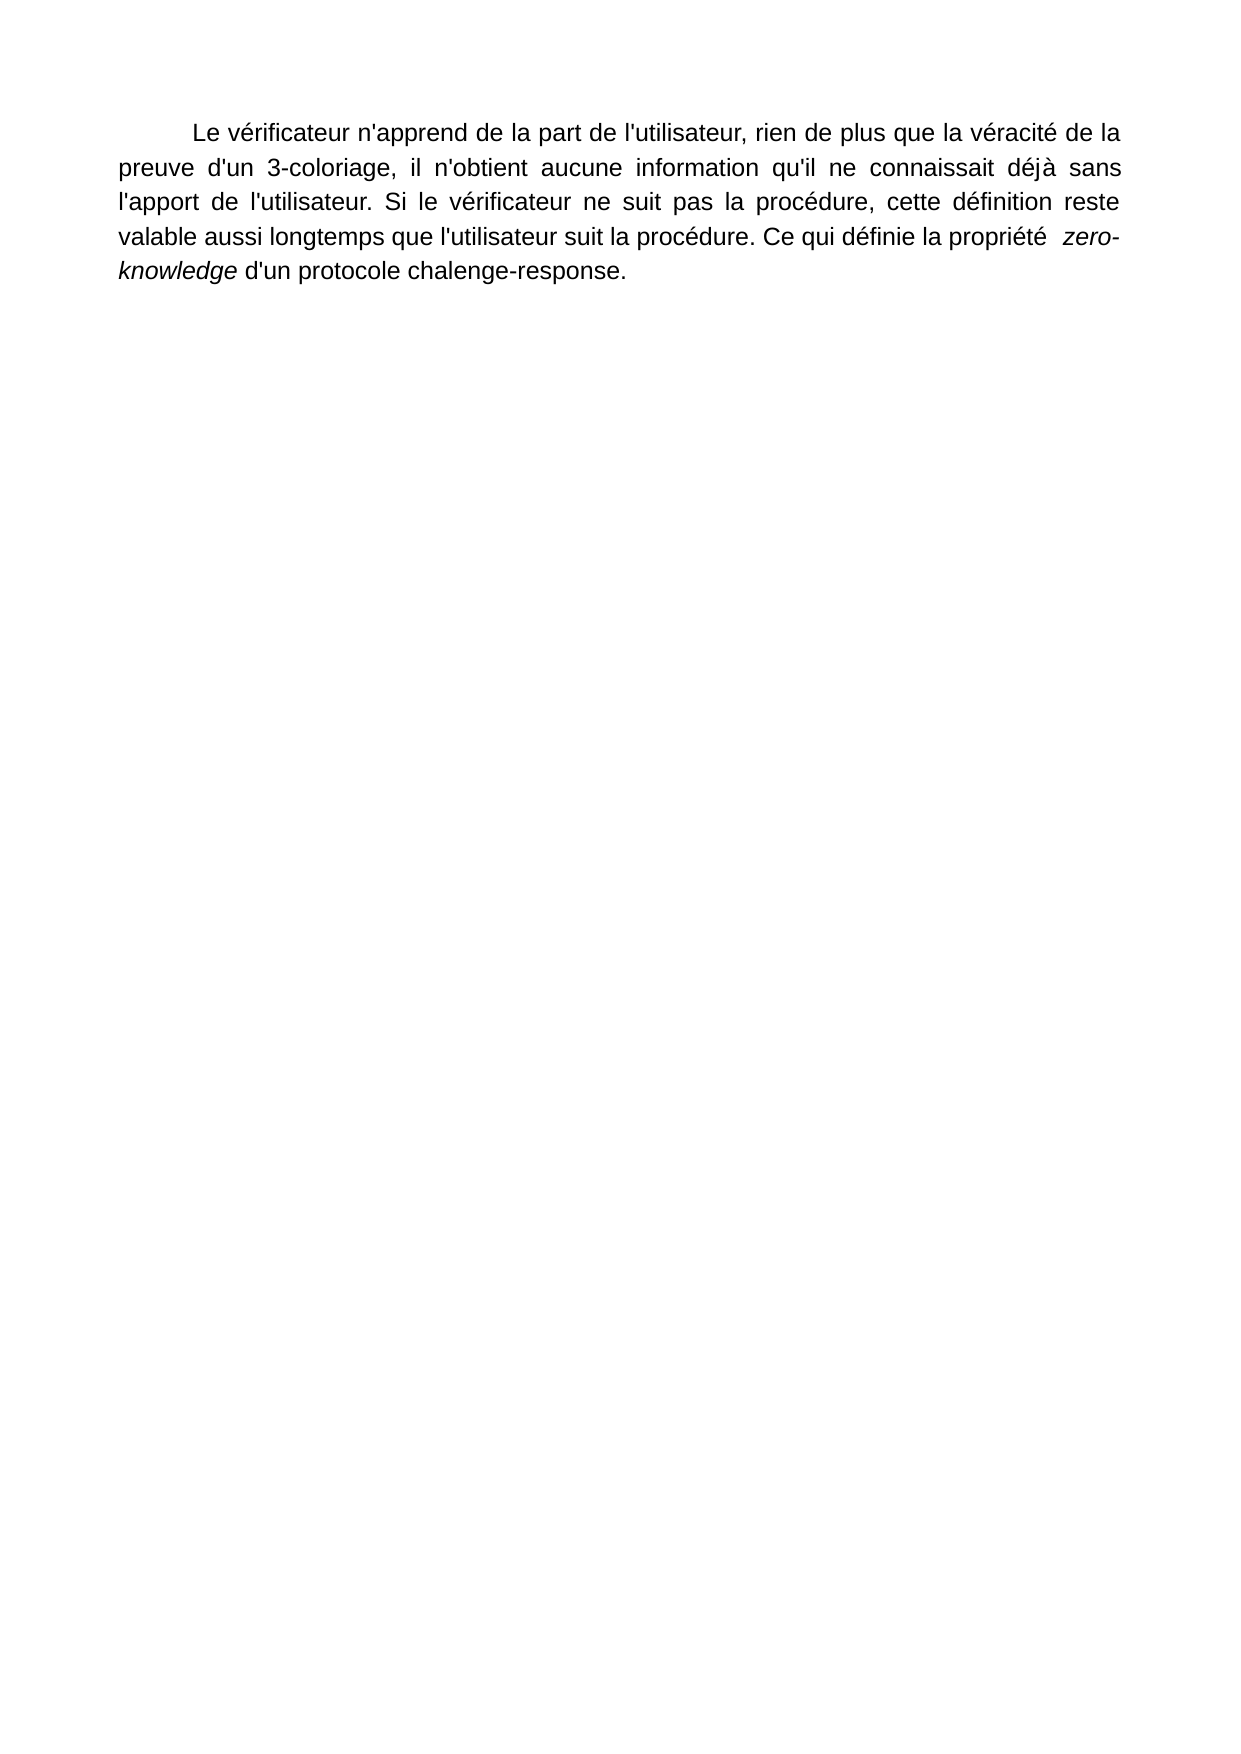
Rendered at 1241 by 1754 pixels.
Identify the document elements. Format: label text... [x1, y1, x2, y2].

text Le vérificateur n'apprend de la part de l'utilisateur, rien de plus que la véracité de la preuve d'un 3-coloriage, il n'obtient aucune information qu'il ne connaissait déjà sans l'apport de l'utilisateur. Si le vérificateur ne suit pas la procédure, cette définition reste valable aussi longtemps que l'utilisateur suit la procédure. Ce qui définie la propriété zero-knowledge d'un protocole chalenge-response. [118, 118, 1122, 285]
